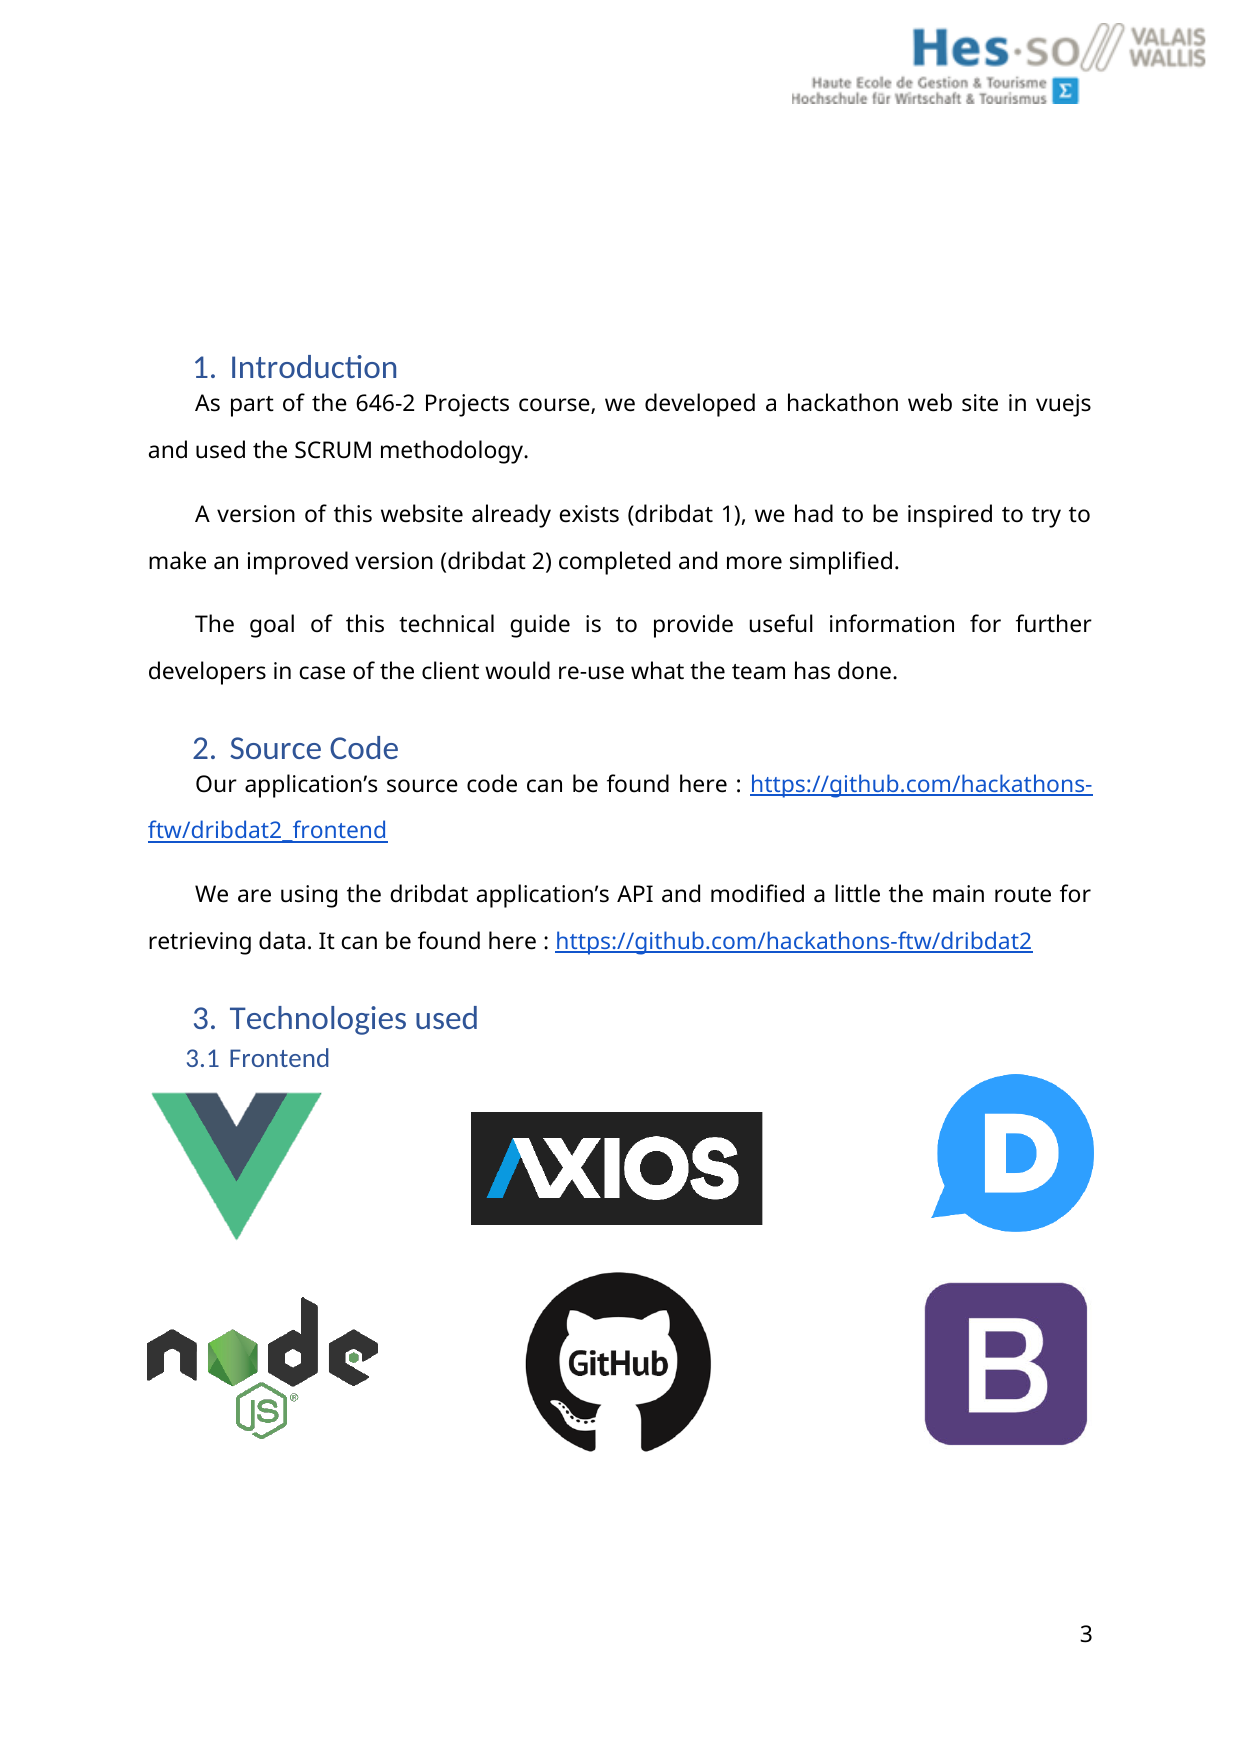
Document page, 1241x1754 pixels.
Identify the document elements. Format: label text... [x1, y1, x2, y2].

picture [792, 23, 1206, 104]
text A version of this website already exists (dribdat 1), we had to be inspired to try to make an improved version (dribdat 2) completed and more simplified. [148, 498, 1093, 576]
picture [147, 1081, 325, 1251]
text We are using the dribdat application’s API and modified a little the main route for retrieving data. It can be found here : https://github.com/hackathons-ftw/dribdat2 [148, 878, 1093, 956]
picture [931, 1074, 1094, 1232]
picture [471, 1112, 763, 1225]
text The goal of this technical guide is to provide useful information for further developers in case of the client would re-use what the team has done. [148, 608, 1093, 686]
picture [147, 1297, 378, 1439]
subtitle Introduction [192, 347, 1093, 387]
subtitle Source Code [192, 727, 1093, 768]
text As part of the 646-2 Projects course, we developed a hackathon web site in vuejs and used the SCRUM methodology. [148, 387, 1093, 465]
picture [519, 1263, 717, 1461]
subtitle Frontend [185, 1042, 1093, 1075]
subtitle Technologies used [192, 997, 1093, 1037]
text Our application’s source code can be found here : https://github.com/hackathons-ftw/dribdat2_frontend [148, 768, 1093, 846]
picture [892, 1250, 1119, 1477]
